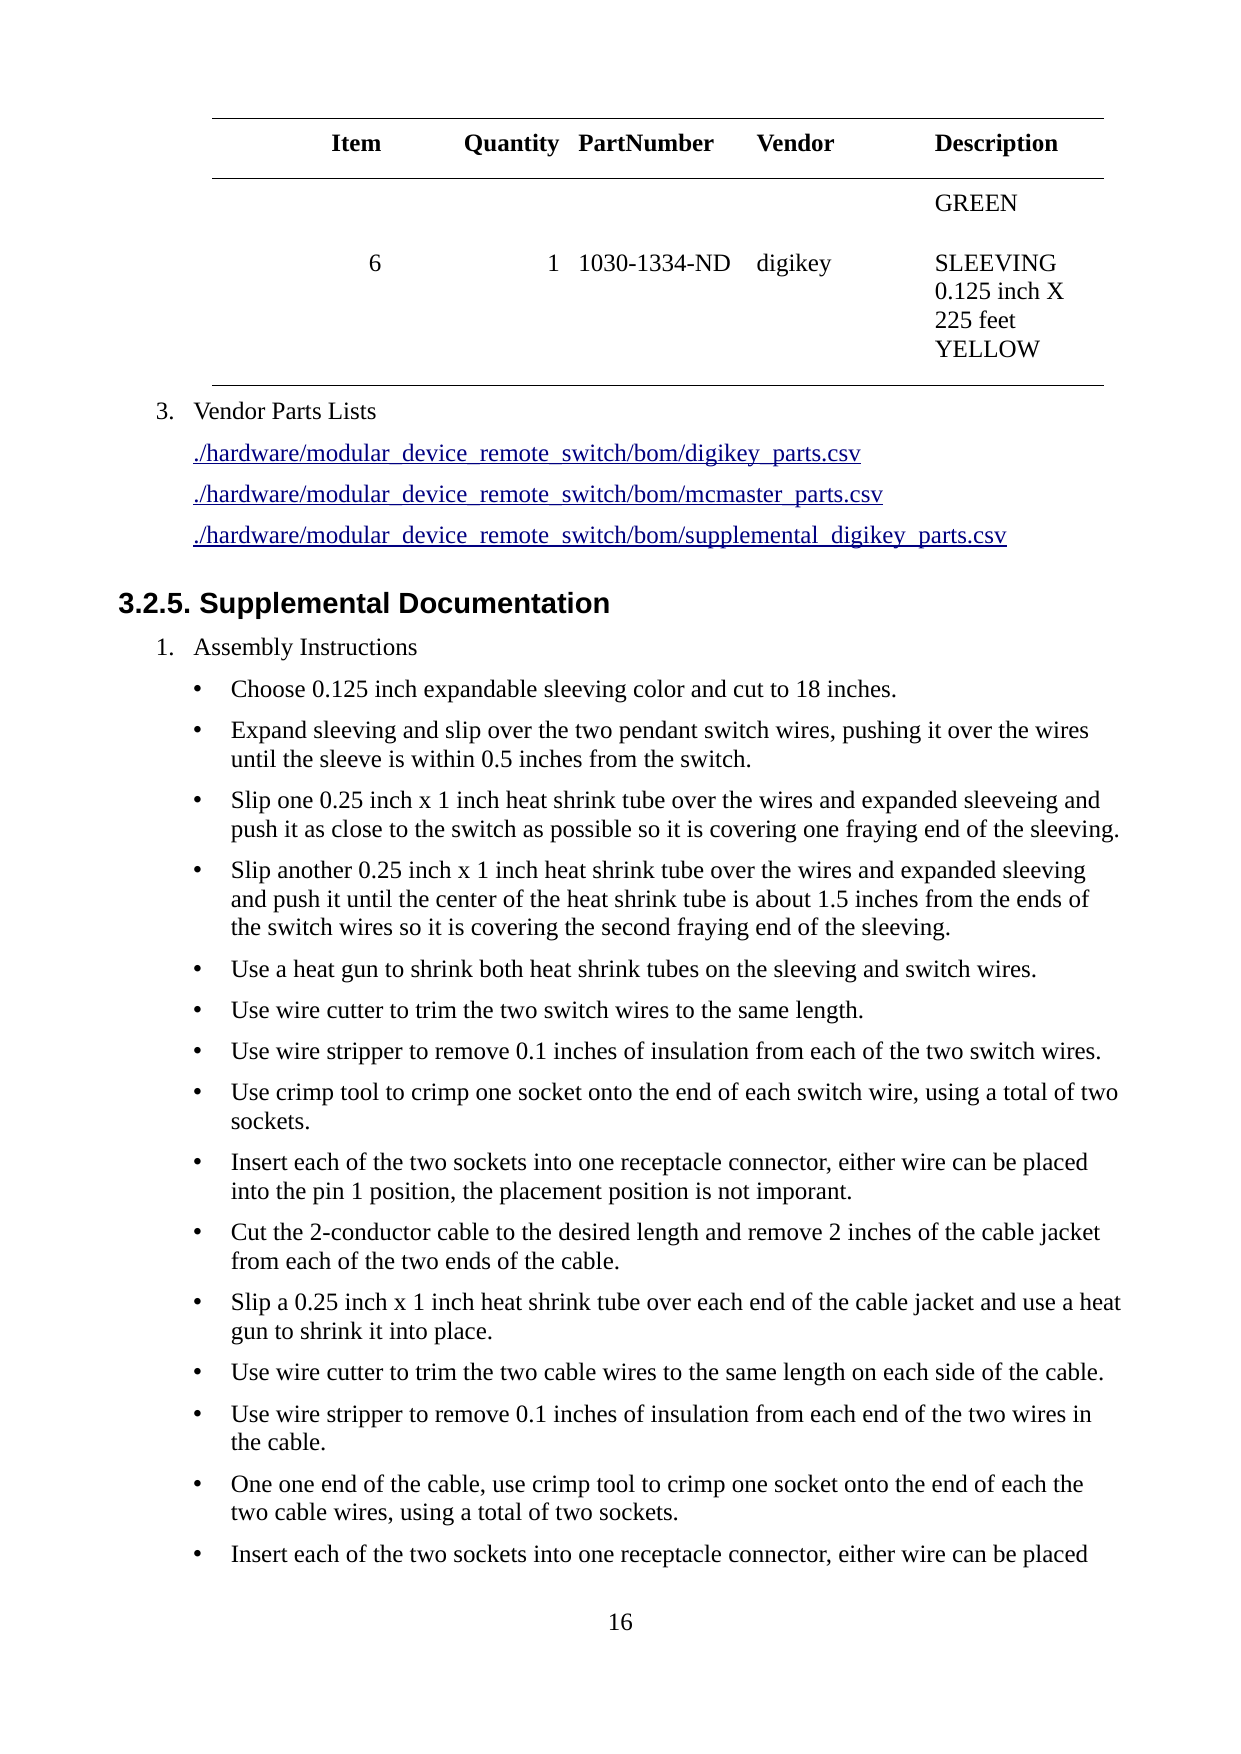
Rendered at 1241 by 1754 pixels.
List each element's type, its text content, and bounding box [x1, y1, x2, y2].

list Use wire stripper to remove 0.1 inches of insulation from each end of the two wires in the cable. [193, 1399, 1122, 1456]
list Insert each of the two sockets into one receptacle connector, either wire can be placed [193, 1539, 1122, 1567]
table_cell GREEN [925, 179, 1103, 238]
table_header Description [925, 119, 1103, 178]
list Assembly Instructions [156, 632, 1122, 661]
table_header PartNumber [569, 119, 747, 178]
table_cell SLEEVING 0.125 inch X 225 feet YELLOW [925, 238, 1103, 384]
table_header Item [212, 119, 391, 178]
table_header Quantity [391, 119, 569, 178]
table_header Vendor [747, 119, 925, 178]
table_cell 1 [391, 238, 569, 384]
list Insert each of the two sockets into one receptacle connector, either wire can be placed into the pin 1 position, the placement position is not imporant. [193, 1147, 1122, 1205]
table_cell 6 [212, 238, 391, 384]
list Choose 0.125 inch expandable sleeving color and cut to 18 inches. [193, 674, 1122, 702]
list Vendor Parts Lists [156, 396, 1122, 425]
table_cell [212, 179, 391, 238]
list Use crimp tool to crimp one socket onto the end of each switch wire, using a total of two sockets. [193, 1077, 1122, 1135]
list Use wire cutter to trim the two cable wires to the same length on each side of the cable. [193, 1357, 1122, 1386]
list ./hardware/modular_device_remote_switch/bom/mcmaster_parts.csv [156, 479, 1122, 508]
subtitle Supplemental Documentation [118, 586, 1122, 620]
table_cell [391, 179, 569, 238]
table_cell digikey [747, 238, 925, 384]
list ./hardware/modular_device_remote_switch/bom/supplemental_digikey_parts.csv [156, 520, 1122, 549]
list One one end of the cable, use crimp tool to crimp one socket onto the end of each the two cable wires, using a total of two sockets. [193, 1469, 1122, 1526]
list Slip another 0.25 inch x 1 inch heat shrink tube over the wires and expanded sleeving and push it until the center of the heat shrink tube is about 1.5 inches from the ends of the switch wires so it is covering the second fraying end of the sleeving. [193, 855, 1122, 941]
table_cell 1030-1334-ND [569, 238, 747, 384]
list Expand sleeving and slip over the two pendant switch wires, pushing it over the wires until the sleeve is within 0.5 inches from the switch. [193, 715, 1122, 772]
list Slip one 0.25 inch x 1 inch heat shrink tube over the wires and expanded sleeveing and push it as close to the switch as possible so it is covering one fraying end of the sleeving. [193, 785, 1122, 842]
list Cut the 2-conductor cable to the desired length and remove 2 inches of the cable jacket from each of the two ends of the cable. [193, 1217, 1122, 1275]
list Use wire stripper to remove 0.1 inches of insulation from each of the two switch wires. [193, 1036, 1122, 1065]
list Use a heat gun to shrink both heat shrink tubes on the sleeving and switch wires. [193, 954, 1122, 982]
list Slip a 0.25 inch x 1 inch heat shrink tube over each end of the cable jacket and use a heat gun to shrink it into place. [193, 1287, 1122, 1345]
table_cell [747, 179, 925, 238]
table_cell [569, 179, 747, 238]
list Use wire cutter to trim the two switch wires to the same length. [193, 995, 1122, 1024]
list ./hardware/modular_device_remote_switch/bom/digikey_parts.csv [156, 438, 1122, 466]
